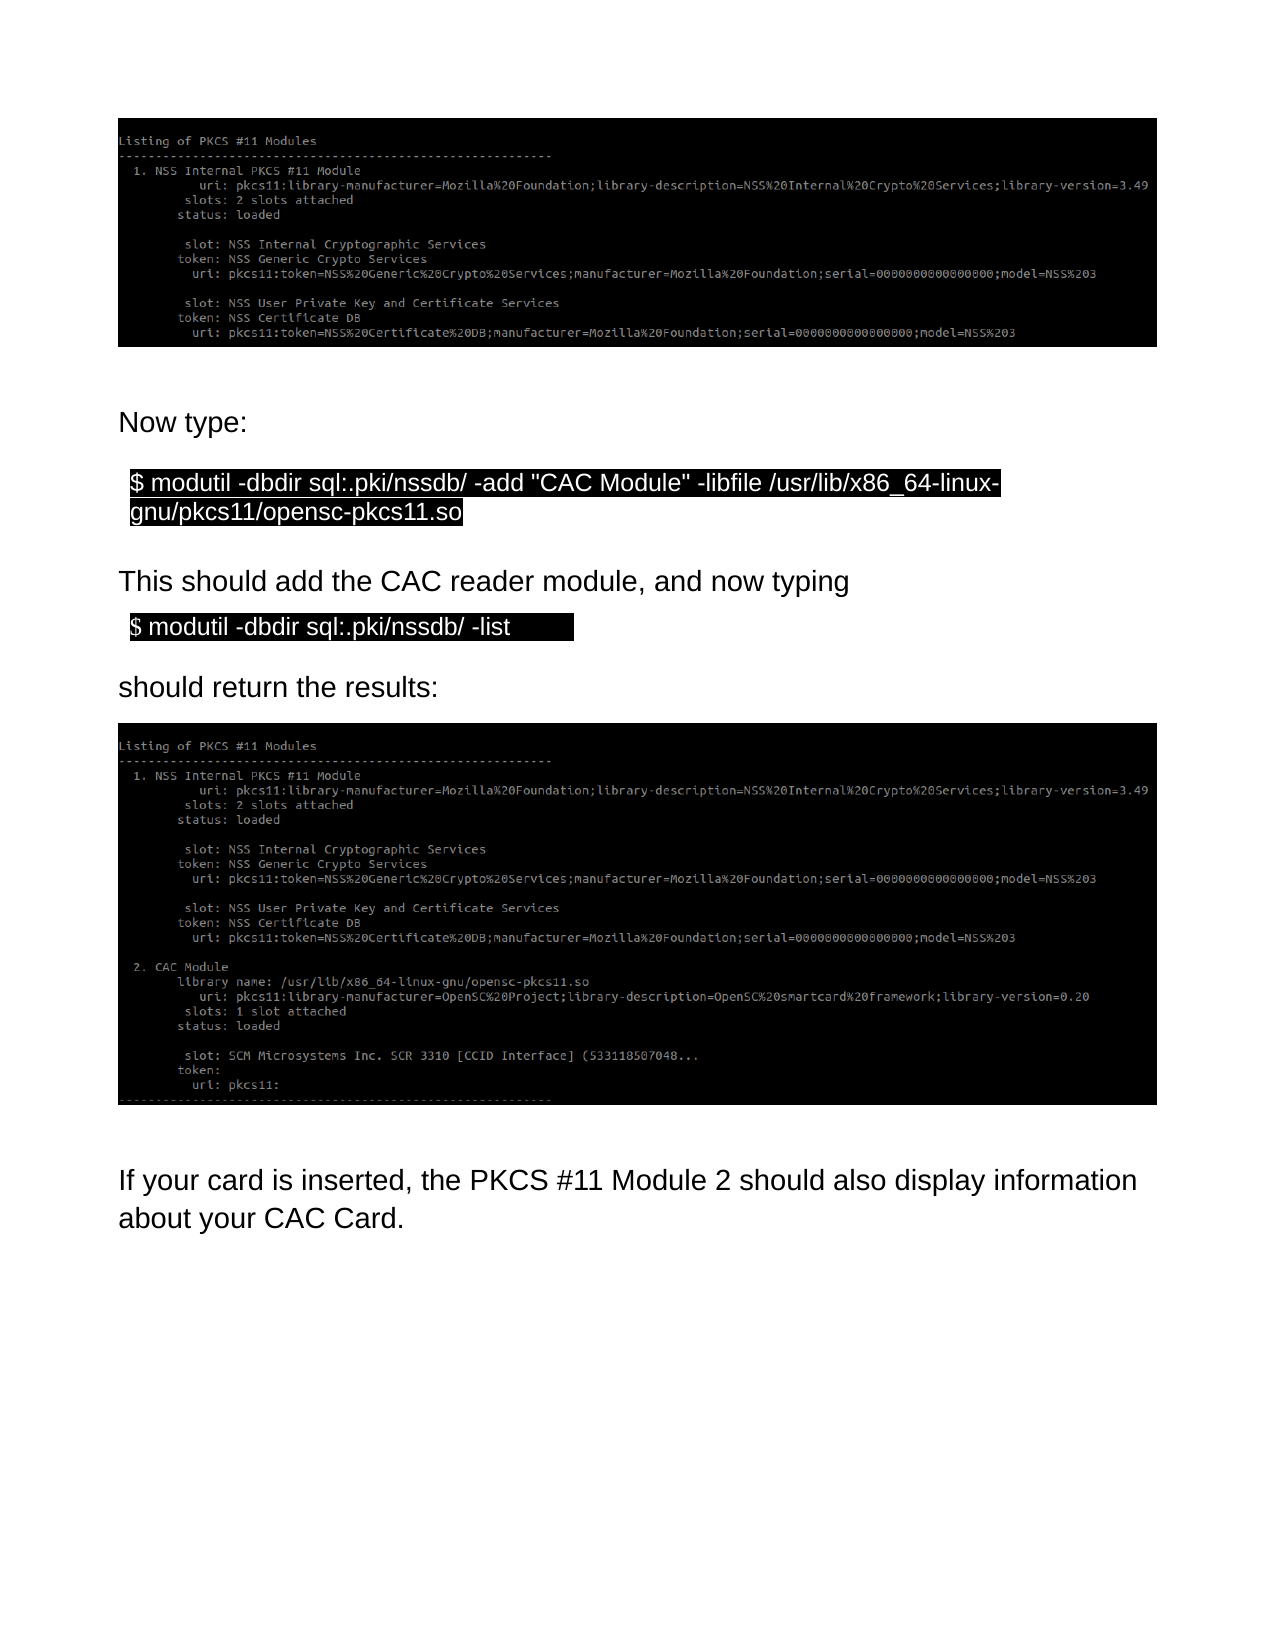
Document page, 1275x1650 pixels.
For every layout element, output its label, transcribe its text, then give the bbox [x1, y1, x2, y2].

picture [118, 723, 1157, 1105]
text should return the results: [118, 670, 1157, 704]
picture [118, 118, 1157, 347]
text Now type: [118, 404, 1157, 438]
text If your card is inserted, the PKCS #11 Module 2 should also display information about your CAC Card. [118, 1163, 1157, 1235]
text This should add the CAC reader module, and now typing [118, 564, 1157, 597]
